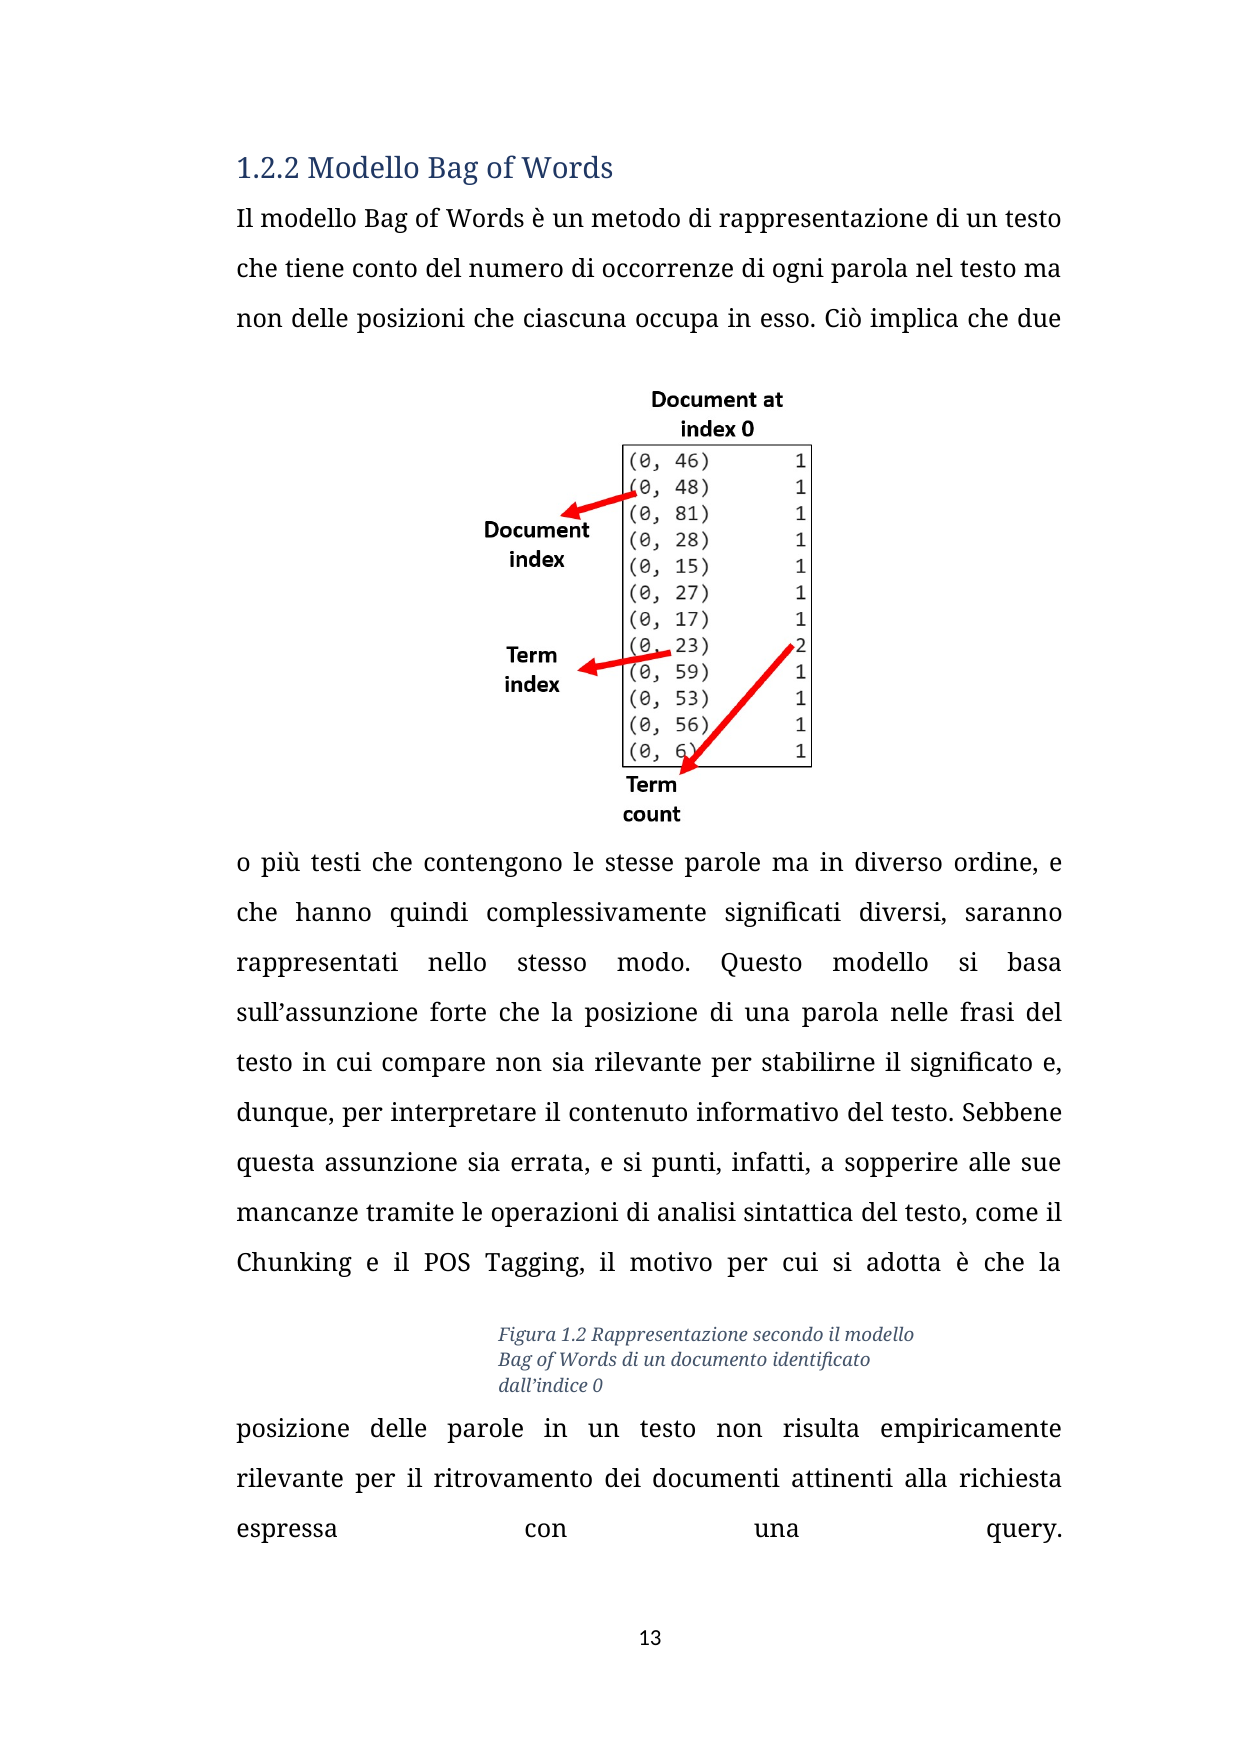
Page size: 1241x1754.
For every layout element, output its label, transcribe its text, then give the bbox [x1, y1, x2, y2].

subtitle 1.2.2 Modello Bag of Words [236, 148, 1063, 187]
text Figura 1.2 Rappresentazione secondo il modello Bag of Words di un documento identificato dall’indice 0 [498, 1321, 932, 1397]
text Il modello Bag of Words è un metodo di rappresentazione di un testo che tiene conto del numero di occorrenze di ogni parola nel testo ma non delle posizioni che ciascuna occupa in esso. Ciò implica che due o più testi che contengono le stesse parole ma in diverso ordine, e che hanno quindi complessivamente significati diversi, saranno rappresentati nello stesso modo. Questo modello si basa sull’assunzione forte che la posizione di una parola nelle frasi del testo in cui compare non sia rilevante per stabilirne il significato e, dunque, per interpretare il contenuto informativo del testo. Sebbene questa assunzione sia errata, e si punti, infatti, a sopperire alle sue mancanze tramite le operazioni di analisi sintattica del testo, come il Chunking e il POS Tagging, il motivo per cui si adotta è che la posizione delle parole in un testo non risulta empiricamente rilevante per il ritrovamento dei documenti attinenti alla richiesta espressa con una query. [236, 187, 1063, 1597]
